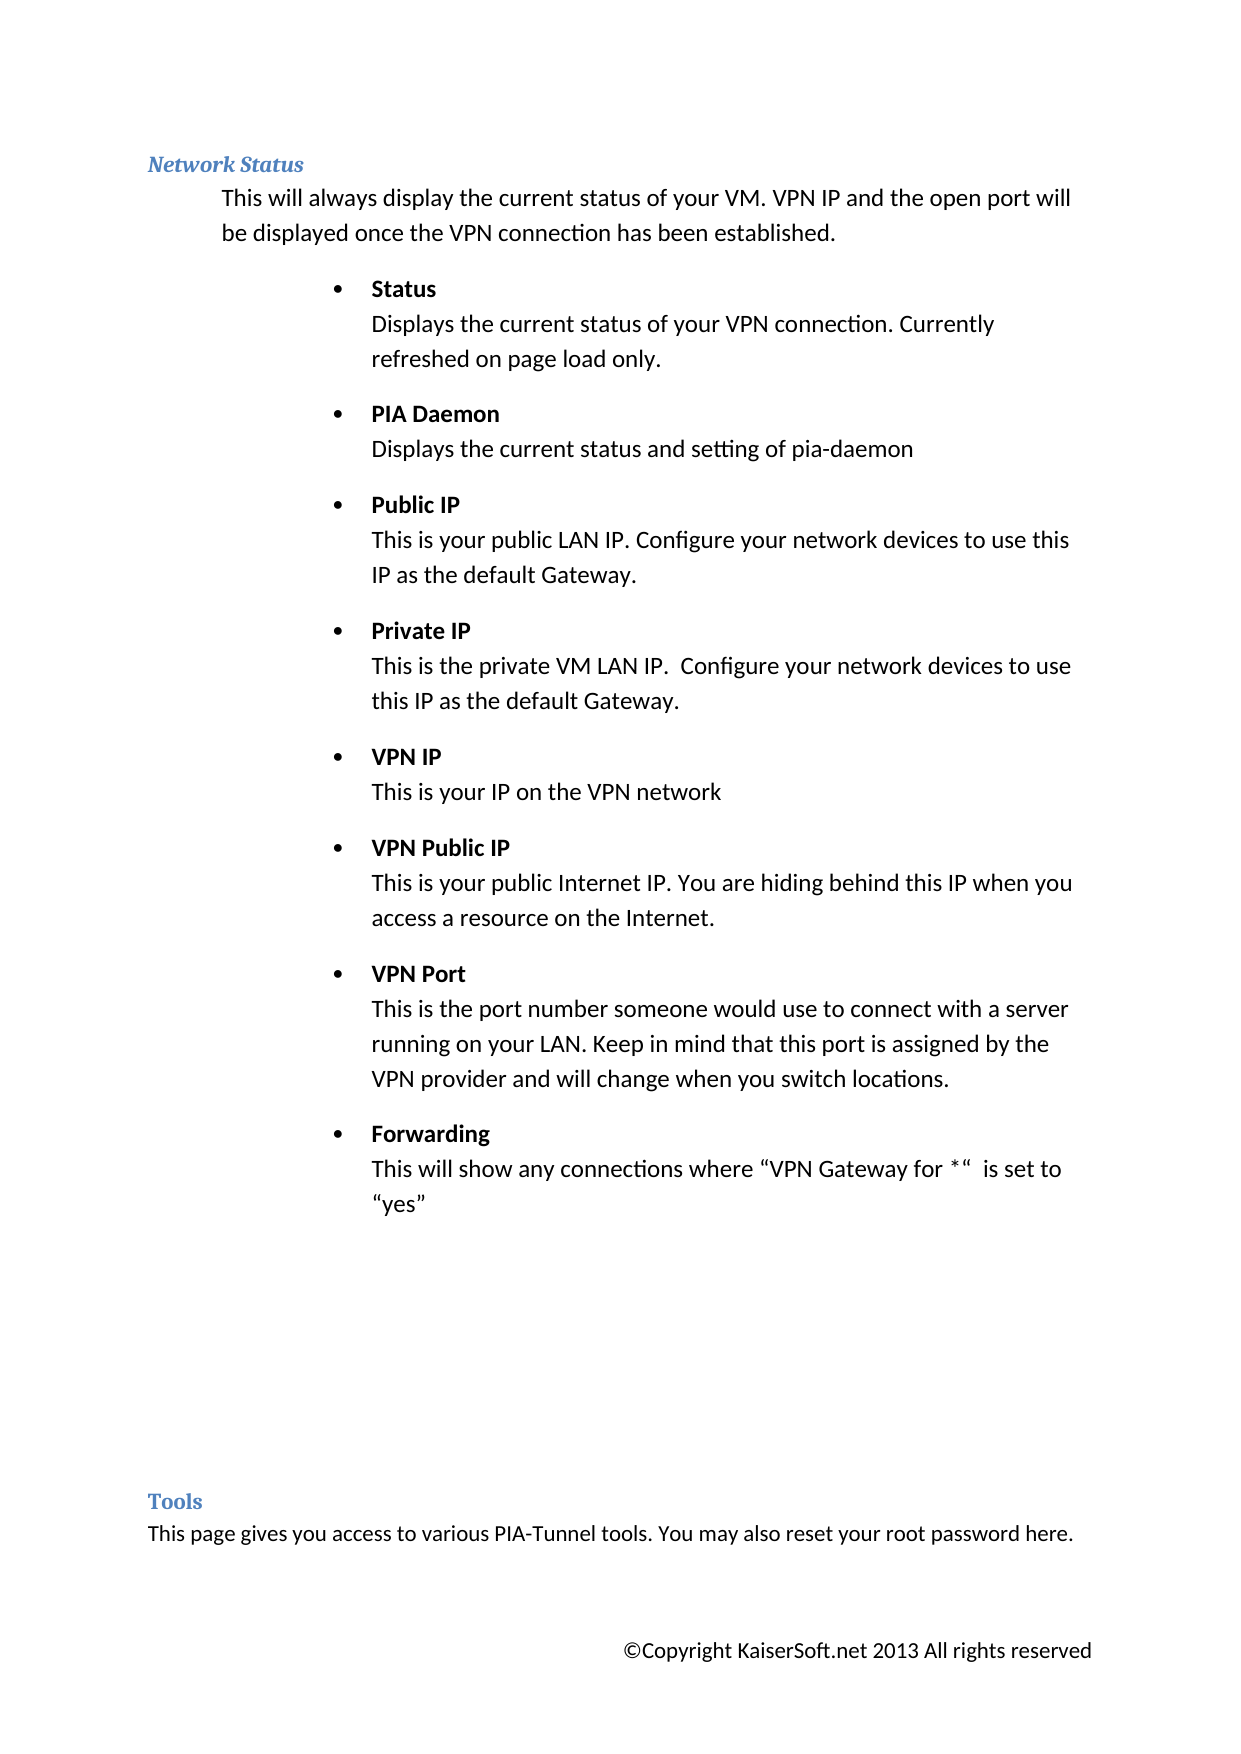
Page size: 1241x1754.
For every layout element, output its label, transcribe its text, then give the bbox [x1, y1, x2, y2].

text This page gives you access to various PIA-Tunnel tools. You may also reset your root password here. [148, 1519, 1093, 1547]
subtitle Tools [148, 1488, 1093, 1515]
text This will always display the current status of your VM. VPN IP and the open port will be displayed once the VPN connection has been established. [221, 182, 1093, 247]
list VPN Port This is the port number someone would use to connect with a server running on your LAN. Keep in mind that this port is assigned by the VPN provider and will change when you switch locations. [334, 958, 1093, 1093]
list Private IP This is the private VM LAN IP. Configure your network devices to use this IP as the default Gateway. [334, 615, 1093, 716]
list Public IP This is your public LAN IP. Configure your network devices to use this IP as the default Gateway. [334, 489, 1093, 590]
subtitle Network Status [148, 152, 1093, 178]
list Status Displays the current status of your VPN connection. Currently refreshed on page load only. [334, 273, 1093, 373]
list Forwarding This will show any connections where “VPN Gateway for *“ is set to “yes” [334, 1118, 1093, 1219]
list VPN IP This is your IP on the VPN network [334, 741, 1093, 807]
list PIA Daemon Displays the current status and setting of pia-daemon [334, 398, 1093, 464]
list VPN Public IP This is your public Internet IP. You are hiding behind this IP when you access a resource on the Internet. [334, 832, 1093, 932]
